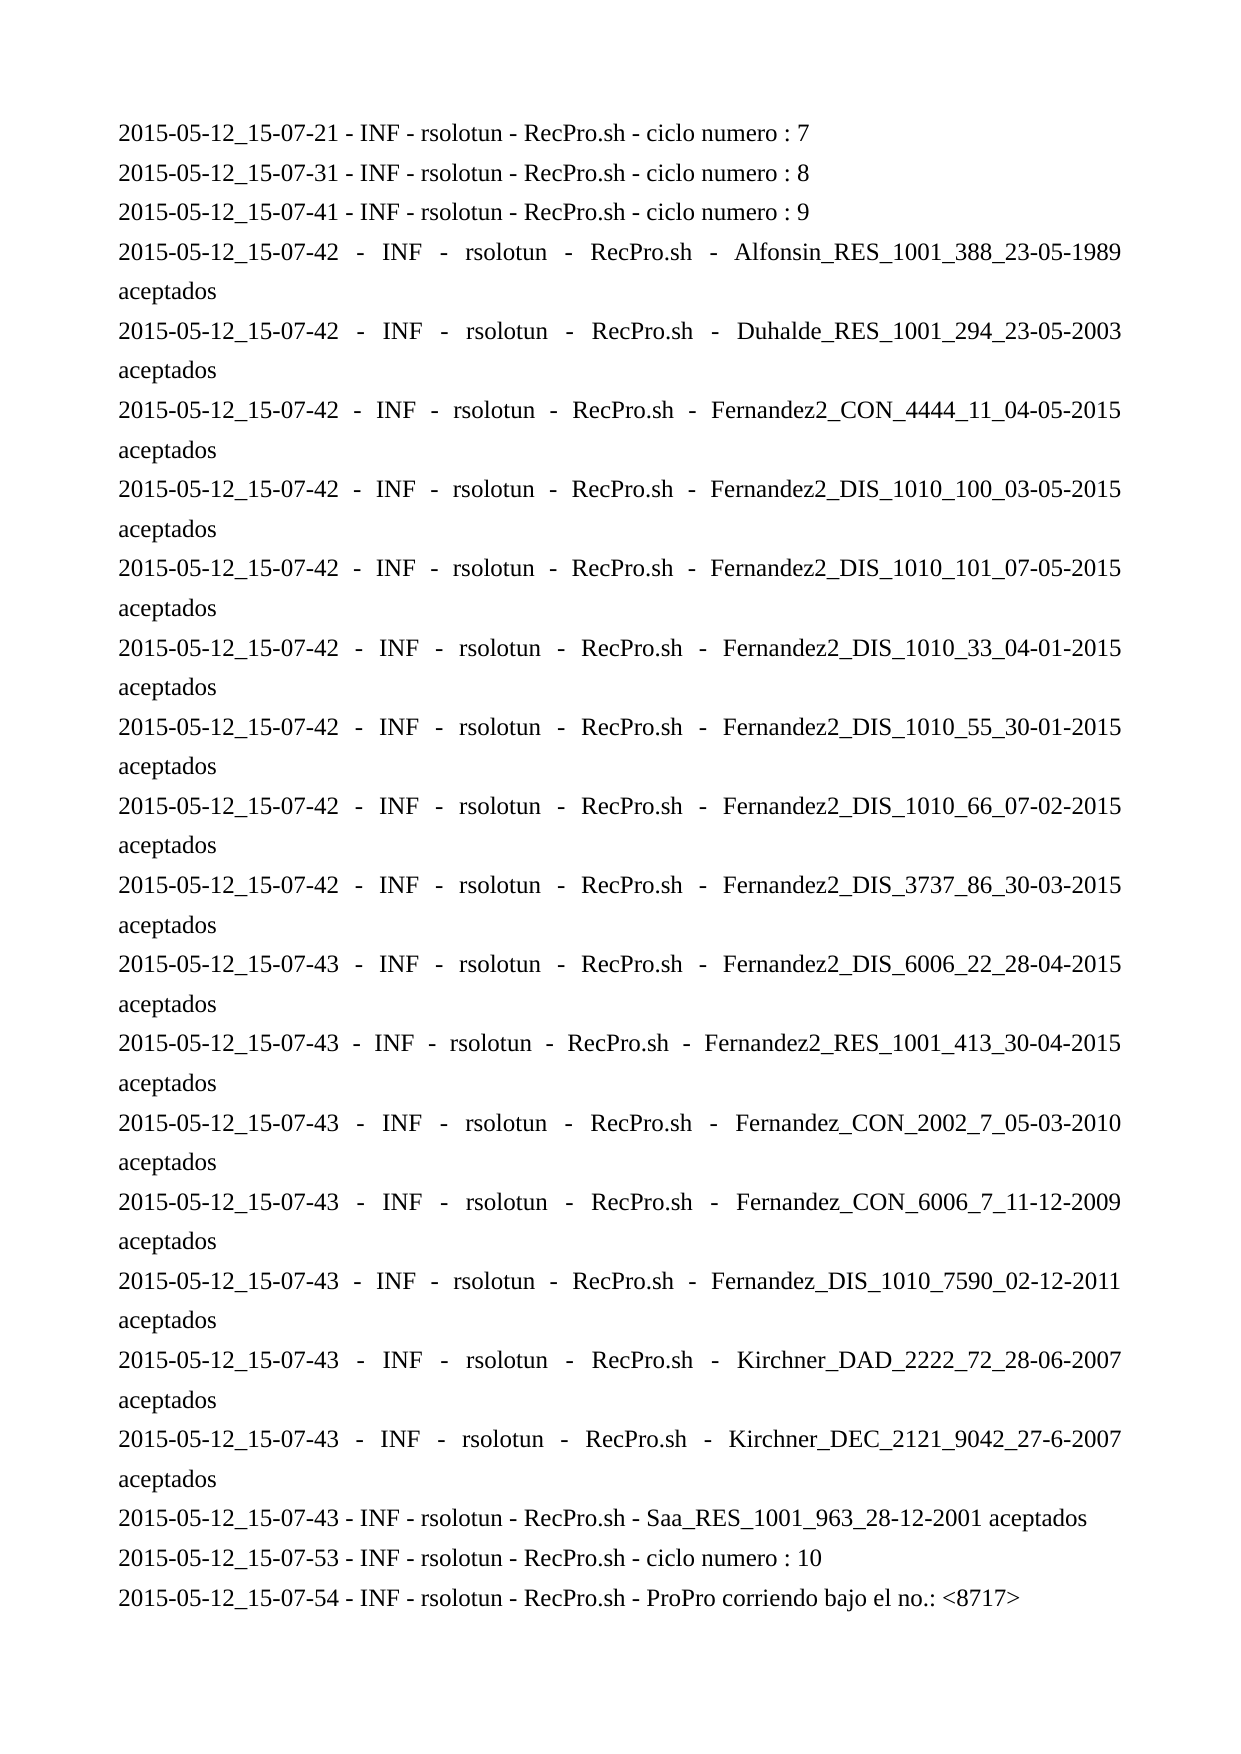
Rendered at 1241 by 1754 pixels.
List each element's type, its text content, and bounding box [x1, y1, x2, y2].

text 2015-05-12_15-07-42 - INF - rsolotun - RecPro.sh - Fernandez2_DIS_3737_86_30-03-2015 aceptados [118, 870, 1122, 938]
text 2015-05-12_15-07-43 - INF - rsolotun - RecPro.sh - Fernandez_DIS_1010_7590_02-12-2011 aceptados [118, 1266, 1122, 1334]
text 2015-05-12_15-07-43 - INF - rsolotun - RecPro.sh - Fernandez2_RES_1001_413_30-04-2015 aceptados [118, 1028, 1122, 1097]
text 2015-05-12_15-07-31 - INF - rsolotun - RecPro.sh - ciclo numero : 8 [118, 158, 1122, 186]
text 2015-05-12_15-07-43 - INF - rsolotun - RecPro.sh - Fernandez_CON_6006_7_11-12-2009 aceptados [118, 1187, 1122, 1255]
text 2015-05-12_15-07-42 - INF - rsolotun - RecPro.sh - Fernandez2_DIS_1010_66_07-02-2015 aceptados [118, 791, 1122, 859]
text 2015-05-12_15-07-42 - INF - rsolotun - RecPro.sh - Alfonsin_RES_1001_388_23-05-1989 aceptados [118, 237, 1122, 305]
text 2015-05-12_15-07-42 - INF - rsolotun - RecPro.sh - Duhalde_RES_1001_294_23-05-2003 aceptados [118, 316, 1122, 384]
text 2015-05-12_15-07-42 - INF - rsolotun - RecPro.sh - Fernandez2_CON_4444_11_04-05-2015 aceptados [118, 395, 1122, 463]
text 2015-05-12_15-07-53 - INF - rsolotun - RecPro.sh - ciclo numero : 10 [118, 1543, 1122, 1572]
text 2015-05-12_15-07-21 - INF - rsolotun - RecPro.sh - ciclo numero : 7 [118, 118, 1122, 147]
text 2015-05-12_15-07-42 - INF - rsolotun - RecPro.sh - Fernandez2_DIS_1010_100_03-05-2015 aceptados [118, 474, 1122, 543]
text 2015-05-12_15-07-43 - INF - rsolotun - RecPro.sh - Fernandez2_DIS_6006_22_28-04-2015 aceptados [118, 949, 1122, 1018]
text 2015-05-12_15-07-43 - INF - rsolotun - RecPro.sh - Kirchner_DEC_2121_9042_27-6-2007 aceptados [118, 1424, 1122, 1493]
text 2015-05-12_15-07-54 - INF - rsolotun - RecPro.sh - ProPro corriendo bajo el no.: <8717> [118, 1583, 1122, 1611]
text 2015-05-12_15-07-41 - INF - rsolotun - RecPro.sh - ciclo numero : 9 [118, 197, 1122, 226]
text 2015-05-12_15-07-42 - INF - rsolotun - RecPro.sh - Fernandez2_DIS_1010_33_04-01-2015 aceptados [118, 633, 1122, 701]
text 2015-05-12_15-07-42 - INF - rsolotun - RecPro.sh - Fernandez2_DIS_1010_55_30-01-2015 aceptados [118, 712, 1122, 780]
text 2015-05-12_15-07-43 - INF - rsolotun - RecPro.sh - Kirchner_DAD_2222_72_28-06-2007 aceptados [118, 1345, 1122, 1413]
text 2015-05-12_15-07-42 - INF - rsolotun - RecPro.sh - Fernandez2_DIS_1010_101_07-05-2015 aceptados [118, 553, 1122, 622]
text 2015-05-12_15-07-43 - INF - rsolotun - RecPro.sh - Saa_RES_1001_963_28-12-2001 aceptados [118, 1503, 1122, 1532]
text 2015-05-12_15-07-43 - INF - rsolotun - RecPro.sh - Fernandez_CON_2002_7_05-03-2010 aceptados [118, 1108, 1122, 1176]
